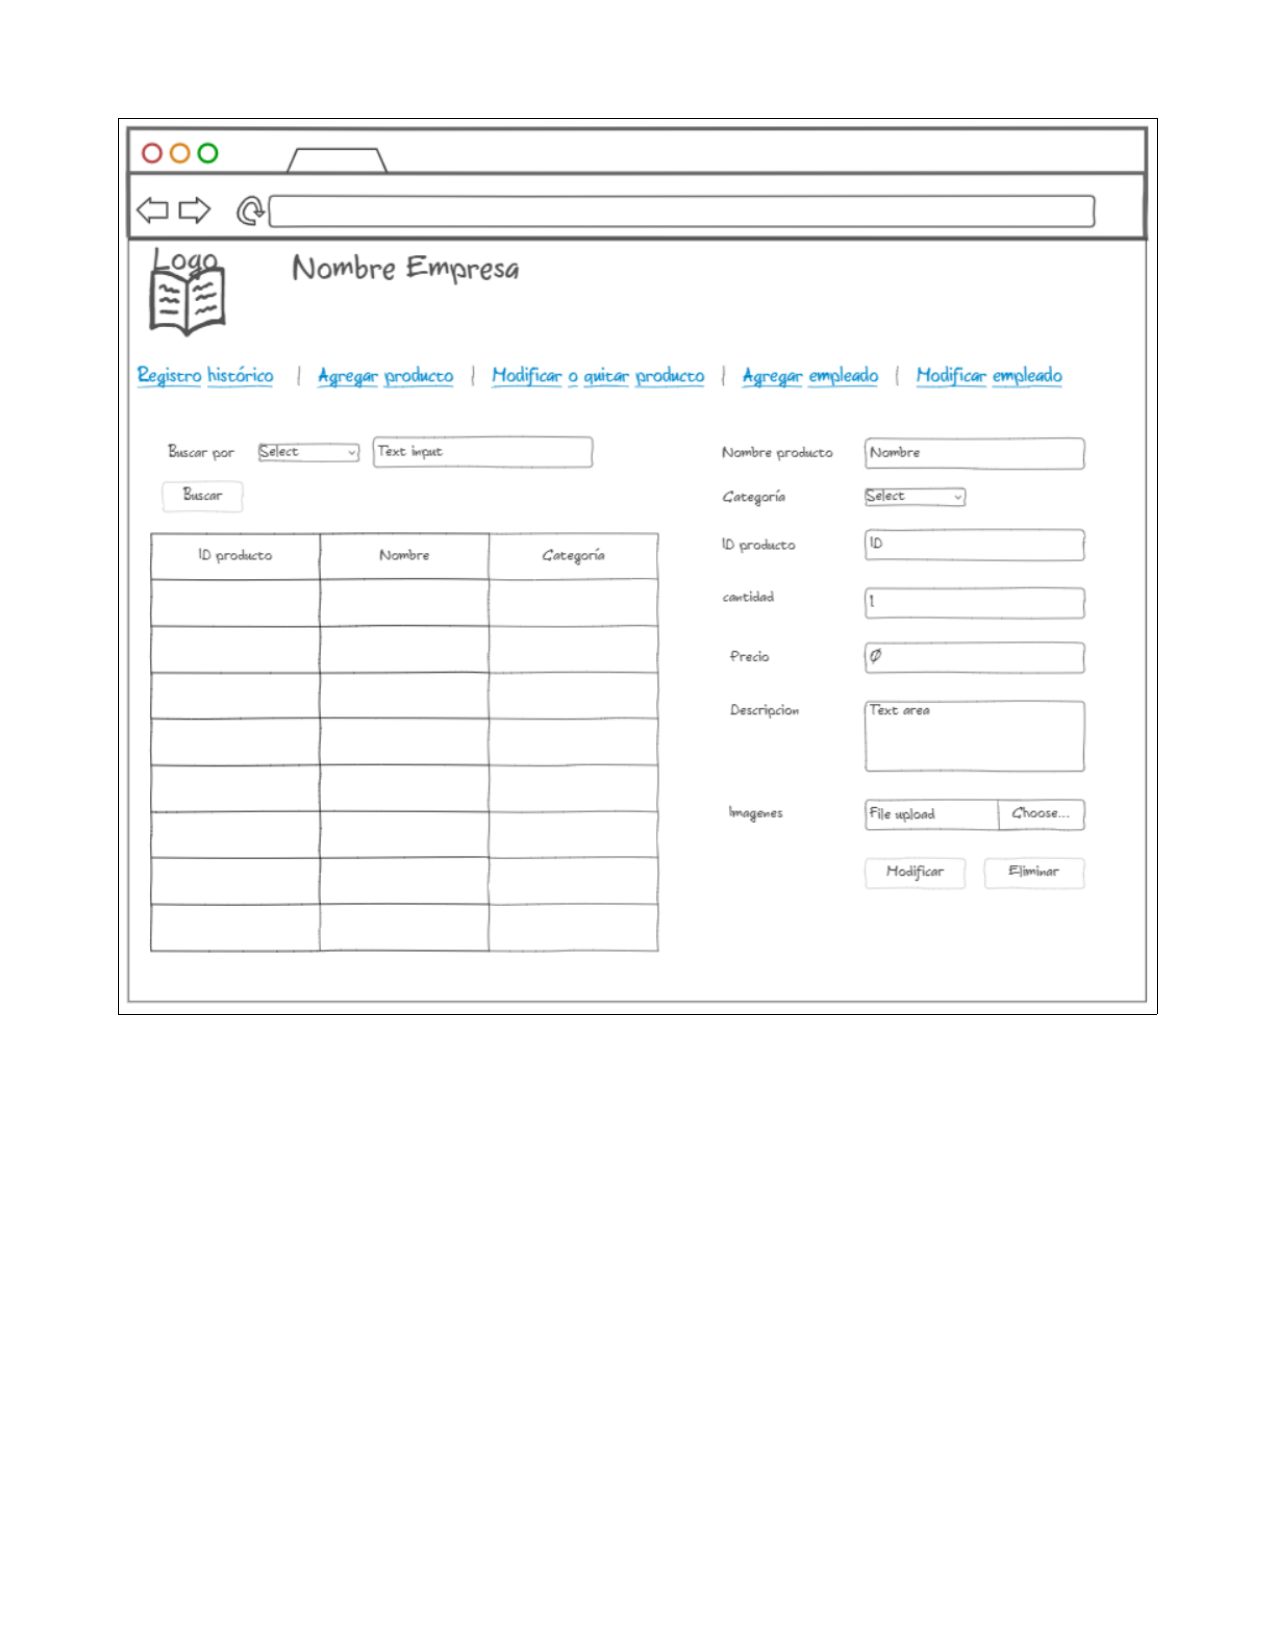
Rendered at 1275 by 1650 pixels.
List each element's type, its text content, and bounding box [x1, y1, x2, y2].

table_cell Diseño propuesto: [119, 119, 1157, 1013]
picture [123, 123, 1152, 1008]
